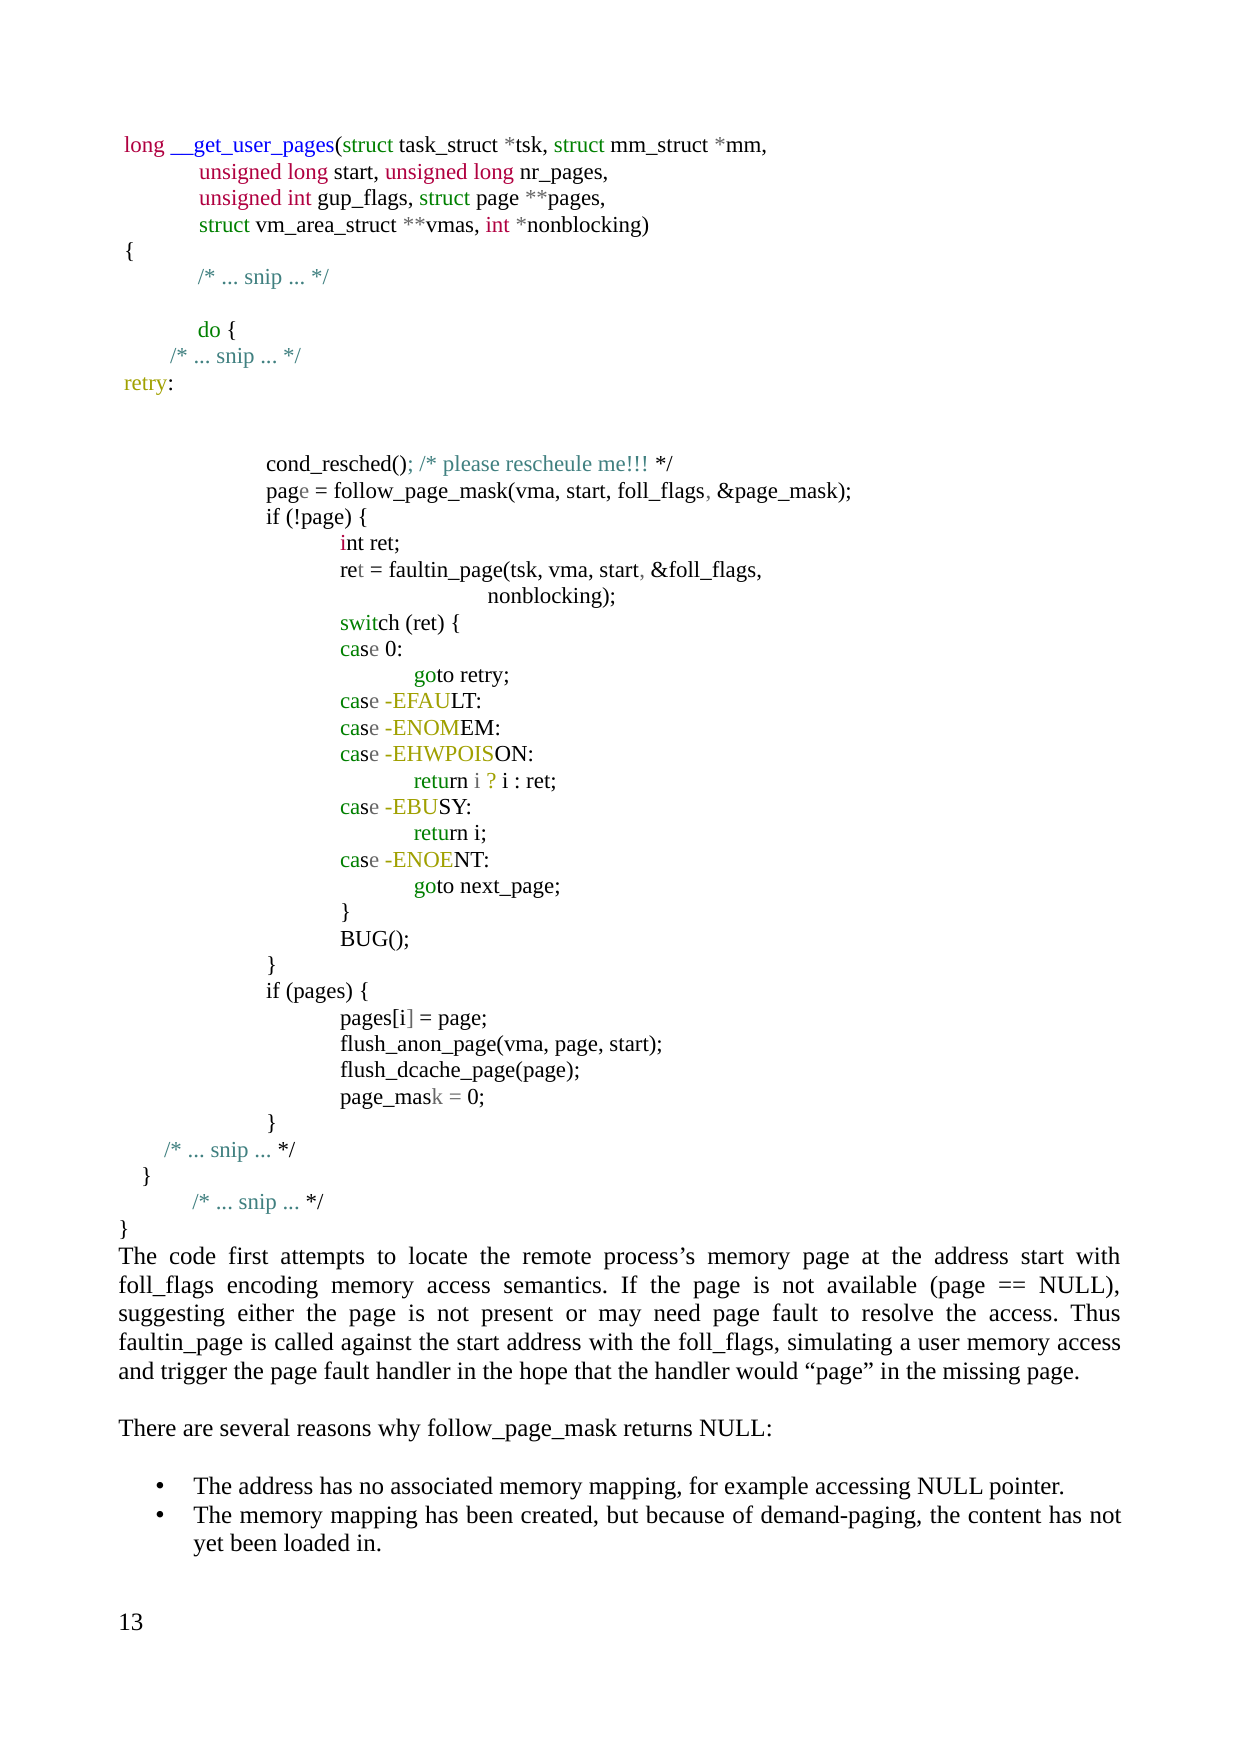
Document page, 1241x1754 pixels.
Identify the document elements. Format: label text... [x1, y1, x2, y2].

text case -ENOENT: [118, 846, 1122, 872]
text goto next_page; [118, 872, 1122, 898]
text } [118, 1162, 1122, 1188]
text if (pages) { [118, 977, 1122, 1004]
text page = follow_page_mask(vma, start, foll_flags, &page_mask); [118, 477, 1122, 503]
text page_mask = 0; [118, 1083, 1122, 1109]
text /* ... snip ... */ [118, 1136, 1122, 1162]
text BUG(); [118, 925, 1122, 951]
text switch (ret) { [118, 608, 1122, 635]
text case -EBUSY: [118, 793, 1122, 819]
list The memory mapping has been created, but because of demand-paging, the content has not yet been loaded in. [156, 1500, 1122, 1557]
text flush_anon_page(vma, page, start); [118, 1030, 1122, 1057]
text pages[i] = page; [118, 1004, 1122, 1030]
text nonblocking); [118, 582, 1122, 608]
text return i ? i : ret; [118, 767, 1122, 793]
text goto retry; [118, 661, 1122, 688]
text ret = faultin_page(tsk, vma, start, &foll_flags, [118, 556, 1122, 582]
list The address has no associated memory mapping, for example accessing NULL pointer. [156, 1471, 1122, 1500]
text return i; [118, 819, 1122, 846]
text /* ... snip ... */ [118, 1188, 1122, 1215]
text } [118, 898, 1122, 925]
text flush_dcache_page(page); [118, 1057, 1122, 1083]
text case -EHWPOISON: [118, 740, 1122, 767]
text } [118, 951, 1122, 977]
text case -ENOMEM: [118, 714, 1122, 740]
text There are several reasons why follow_page_mask returns NULL: [118, 1413, 1122, 1442]
text case 0: [118, 635, 1122, 661]
text if (!page) { [118, 503, 1122, 529]
text } [118, 1215, 1122, 1241]
text case -EFAULT: [118, 688, 1122, 714]
text The code first attempts to locate the remote process’s memory page at the address start with foll_flags encoding memory access semantics. If the page is not available (page == NULL), suggesting either the page is not present or may need page fault to resolve the access. Thus faultin_page is called against the start address with the foll_flags, simulating a user memory access and trigger the page fault handler in the hope that the handler would “page” in the missing page. [118, 1241, 1122, 1385]
text int ret; [118, 529, 1122, 556]
text cond_resched(); /* please rescheule me!!! */ [118, 450, 1122, 477]
text } [118, 1109, 1122, 1136]
